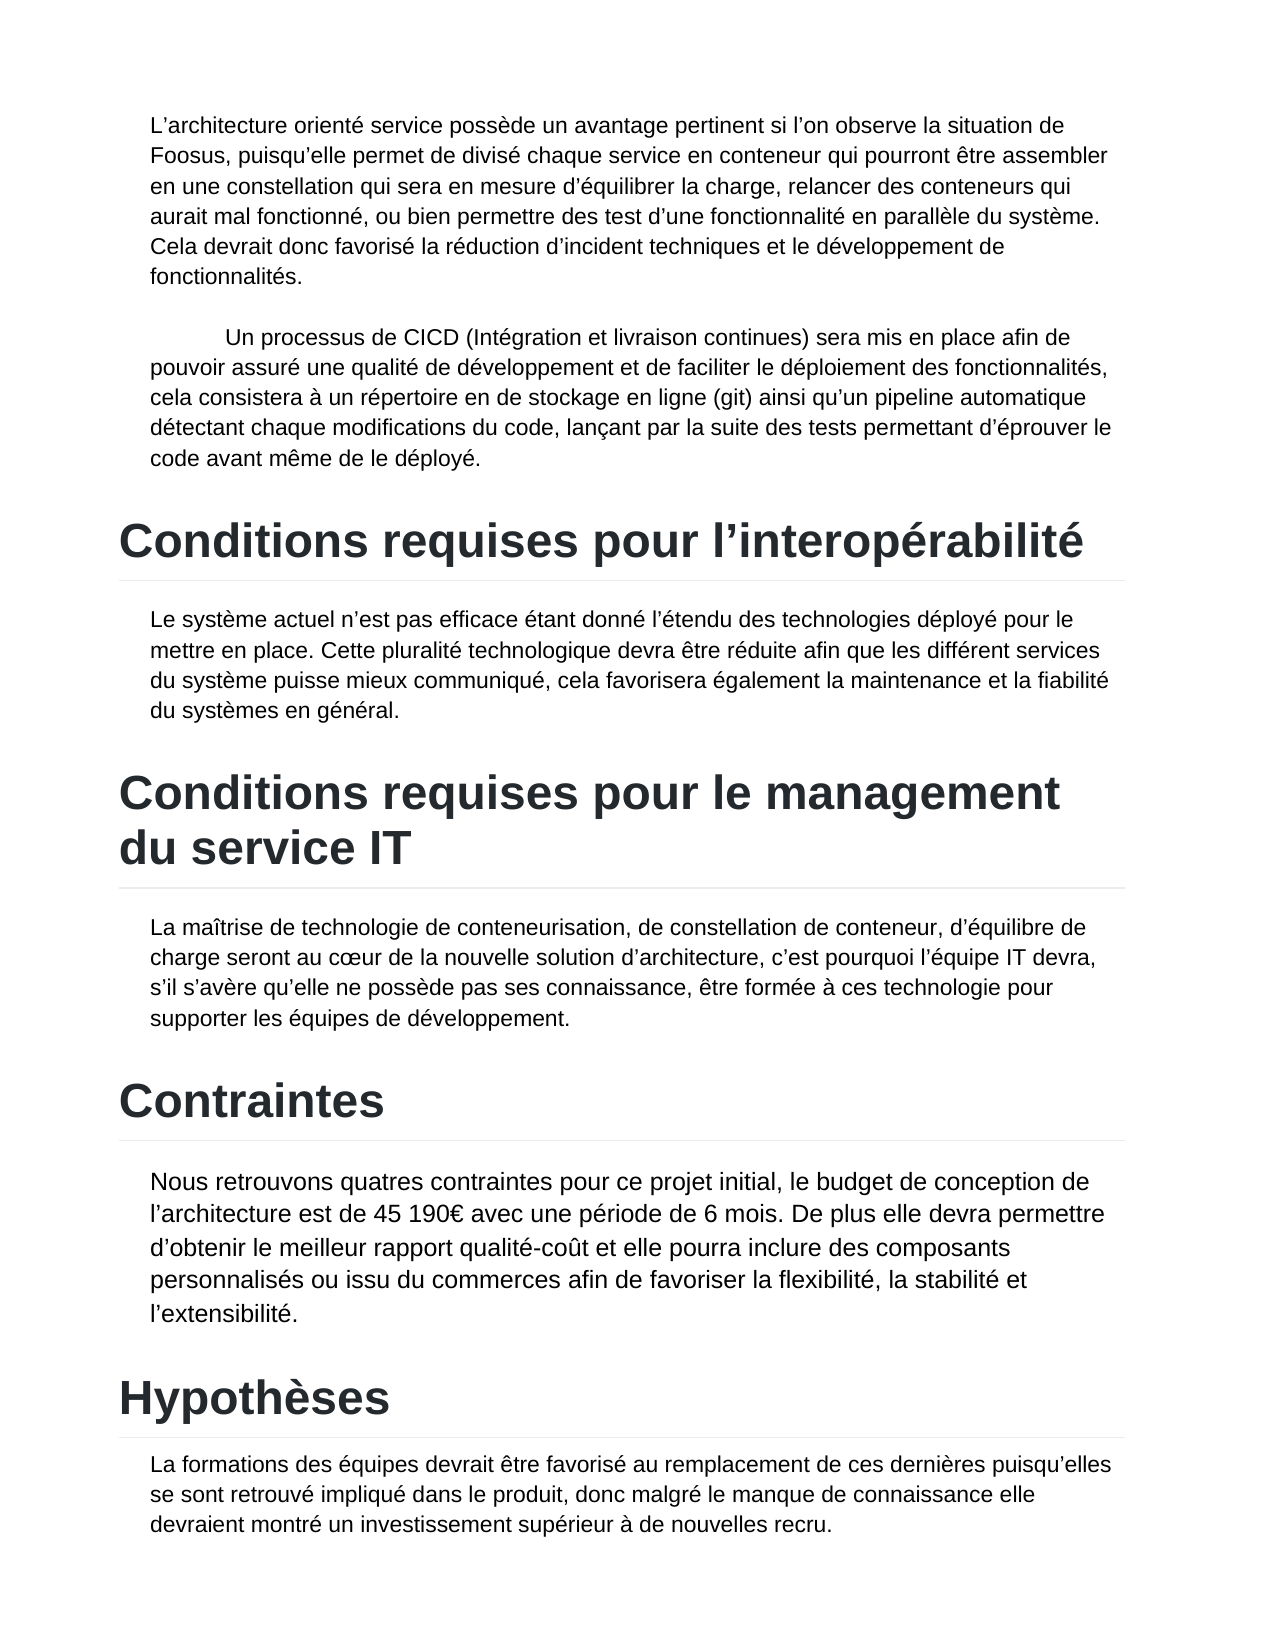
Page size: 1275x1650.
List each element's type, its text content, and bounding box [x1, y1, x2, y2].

subtitle Hypothèses [119, 1369, 1125, 1437]
subtitle Contraintes [119, 1072, 1125, 1140]
subtitle Conditions requises pour l’interopérabilité [119, 512, 1125, 580]
text Nous retrouvons quatres contraintes pour ce projet initial, le budget de conception de l’architecture est de 45 190€ avec une période de 6 mois. De plus elle devra permettre d’obtenir le meilleur rapport qualité-coût et elle pourra inclure des composants personnalisés ou issu du commerces afin de favoriser la flexibilité, la stabilité et l’extensibilité. [150, 1166, 1125, 1327]
text L’architecture orienté service possède un avantage pertinent si l’on observe la situation de Foosus, puisqu’elle permet de divisé chaque service en conteneur qui pourront être assembler en une constellation qui sera en mesure d’équilibrer la charge, relancer des conteneurs qui aurait mal fonctionné, ou bien permettre des test d’une fonctionnalité en parallèle du système. Cela devrait donc favorisé la réduction d’incident techniques et le développement de fonctionnalités. [150, 112, 1125, 289]
text La formations des équipes devrait être favorisé au remplacement de ces dernières puisqu’elles se sont retrouvé impliqué dans le produit, donc malgré le manque de connaissance elle devraient montré un investissement supérieur à de nouvelles recru. [150, 1451, 1125, 1537]
text La maîtrise de technologie de conteneurisation, de constellation de conteneur, d’équilibre de charge seront au cœur de la nouvelle solution d’architecture, c’est pourquoi l’équipe IT devra, s’il s’avère qu’elle ne possède pas ses connaissance, être formée à ces technologie pour supporter les équipes de développement. [150, 914, 1125, 1031]
text Un processus de CICD (Intégration et livraison continues) sera mis en place afin de pouvoir assuré une qualité de développement et de faciliter le déploiement des fonctionnalités, cela consistera à un répertoire en de stockage en ligne (git) ainsi qu’un pipeline automatique détectant chaque modifications du code, lançant par la suite des tests permettant d’éprouver le code avant même de le déployé. [150, 324, 1125, 471]
text Le système actuel n’est pas efficace étant donné l’étendu des technologies déployé pour le mettre en place. Cette pluralité technologique devra être réduite afin que les différent services du système puisse mieux communiqué, cela favorisera également la maintenance et la fiabilité du systèmes en général. [150, 606, 1125, 723]
subtitle Conditions requises pour le management du service IT [119, 765, 1125, 887]
